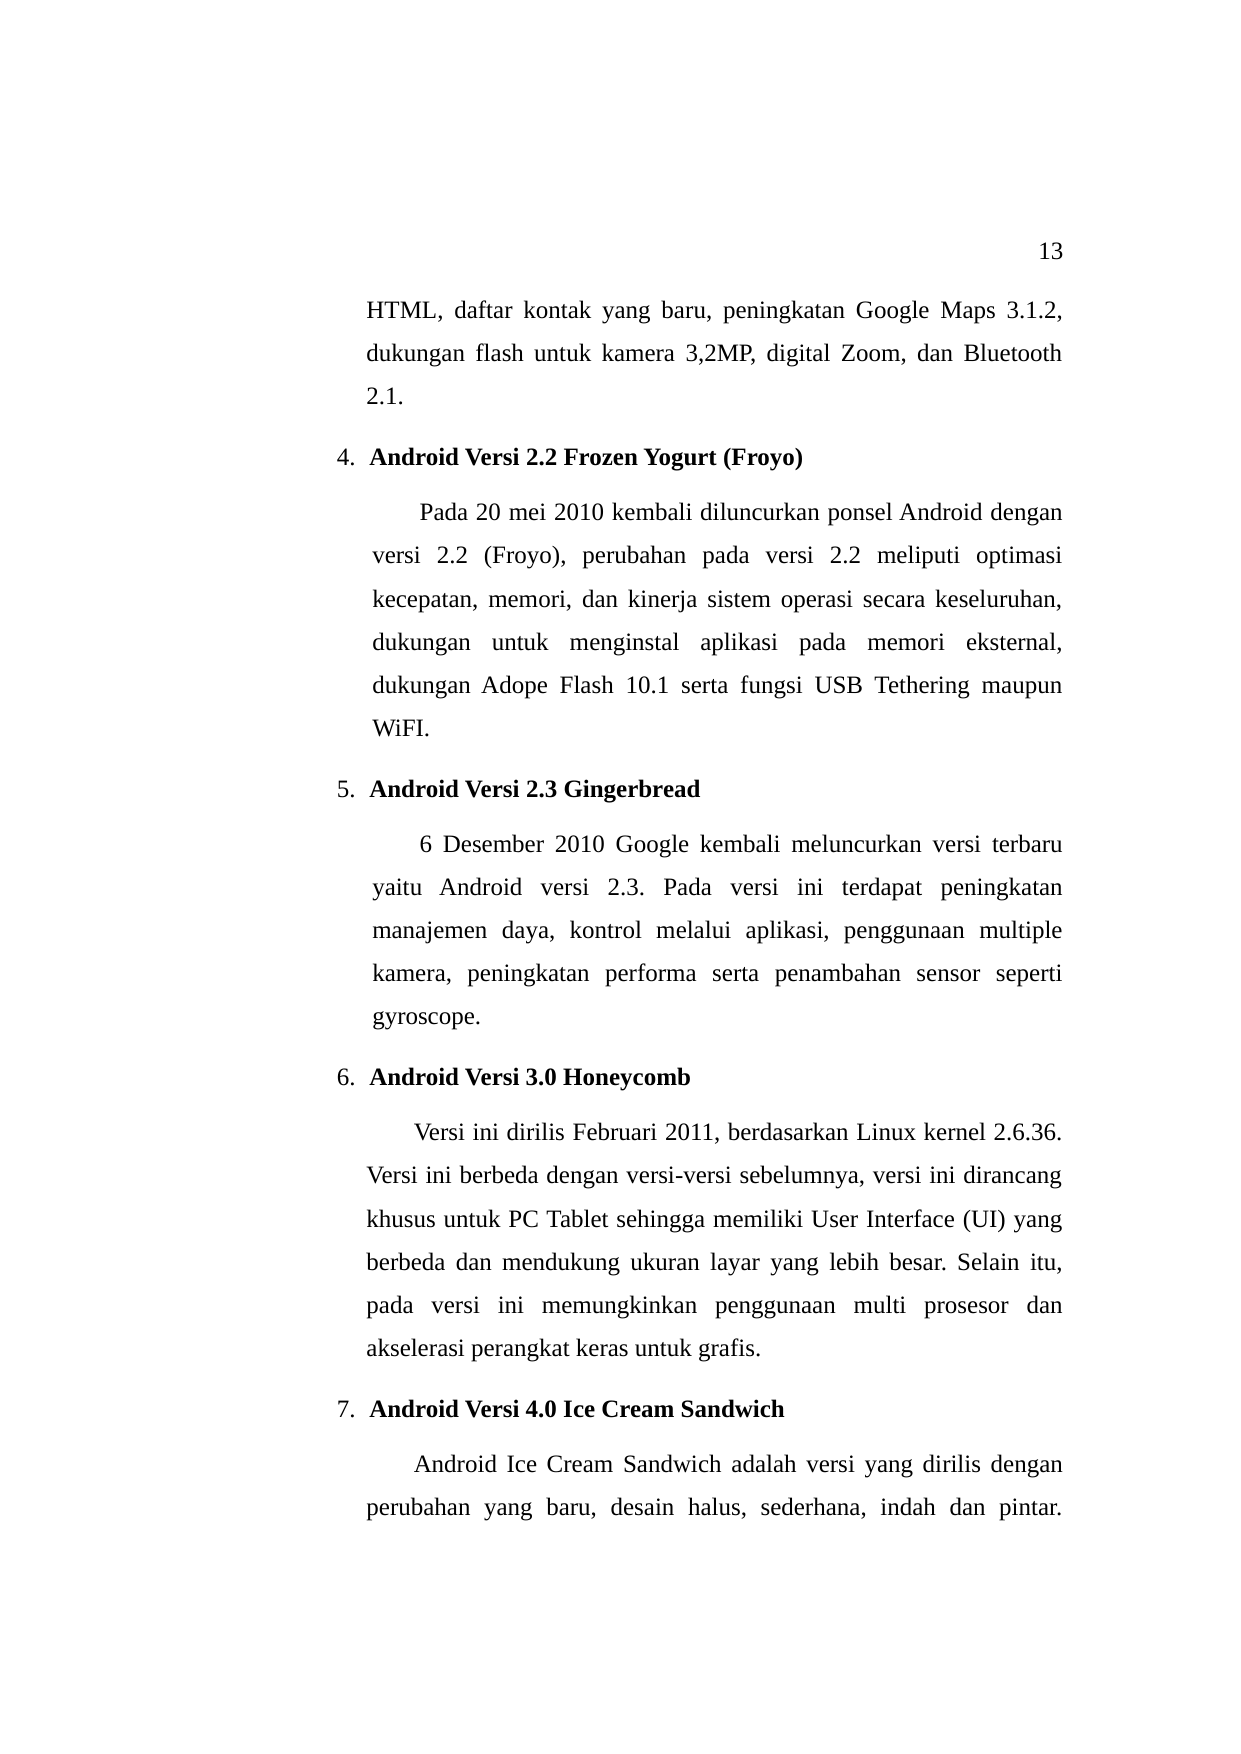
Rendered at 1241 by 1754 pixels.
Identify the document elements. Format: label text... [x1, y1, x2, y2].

list Android Versi 4.0 Ice Cream Sandwich [295, 1394, 1063, 1423]
text Android Ice Cream Sandwich adalah versi yang dirilis dengan perubahan yang baru, desain halus, sederhana, indah dan pintar. [366, 1449, 1063, 1521]
text 6 Desember 2010 Google kembali meluncurkan versi terbaru yaitu Android versi 2.3. Pada versi ini terdapat peningkatan manajemen daya, kontrol melalui aplikasi, penggunaan multiple kamera, peningkatan performa serta penambahan sensor seperti gyroscope. [372, 829, 1063, 1030]
text Pada 20 mei 2010 kembali diluncurkan ponsel Android dengan versi 2.2 (Froyo), perubahan pada versi 2.2 meliputi optimasi kecepatan, memori, dan kinerja sistem operasi secara keseluruhan, dukungan untuk menginstal aplikasi pada memori eksternal, dukungan Adope Flash 10.1 serta fungsi USB Tethering maupun WiFI. [372, 497, 1063, 742]
text HTML, daftar kontak yang baru, peningkatan Google Maps 3.1.2, dukungan flash untuk kamera 3,2MP, digital Zoom, dan Bluetooth 2.1. [366, 295, 1063, 410]
list Android Versi 2.2 Frozen Yogurt (Froyo) [295, 442, 1063, 471]
text Versi ini dirilis Februari 2011, berdasarkan Linux kernel 2.6.36. Versi ini berbeda dengan versi-versi sebelumnya, versi ini dirancang khusus untuk PC Tablet sehingga memiliki User Interface (UI) yang berbeda dan mendukung ukuran layar yang lebih besar. Selain itu, pada versi ini memungkinkan penggunaan multi prosesor dan akselerasi perangkat keras untuk grafis. [366, 1117, 1063, 1362]
list Android Versi 3.0 Honeycomb [295, 1062, 1063, 1091]
list Android Versi 2.3 Gingerbread [295, 774, 1063, 803]
